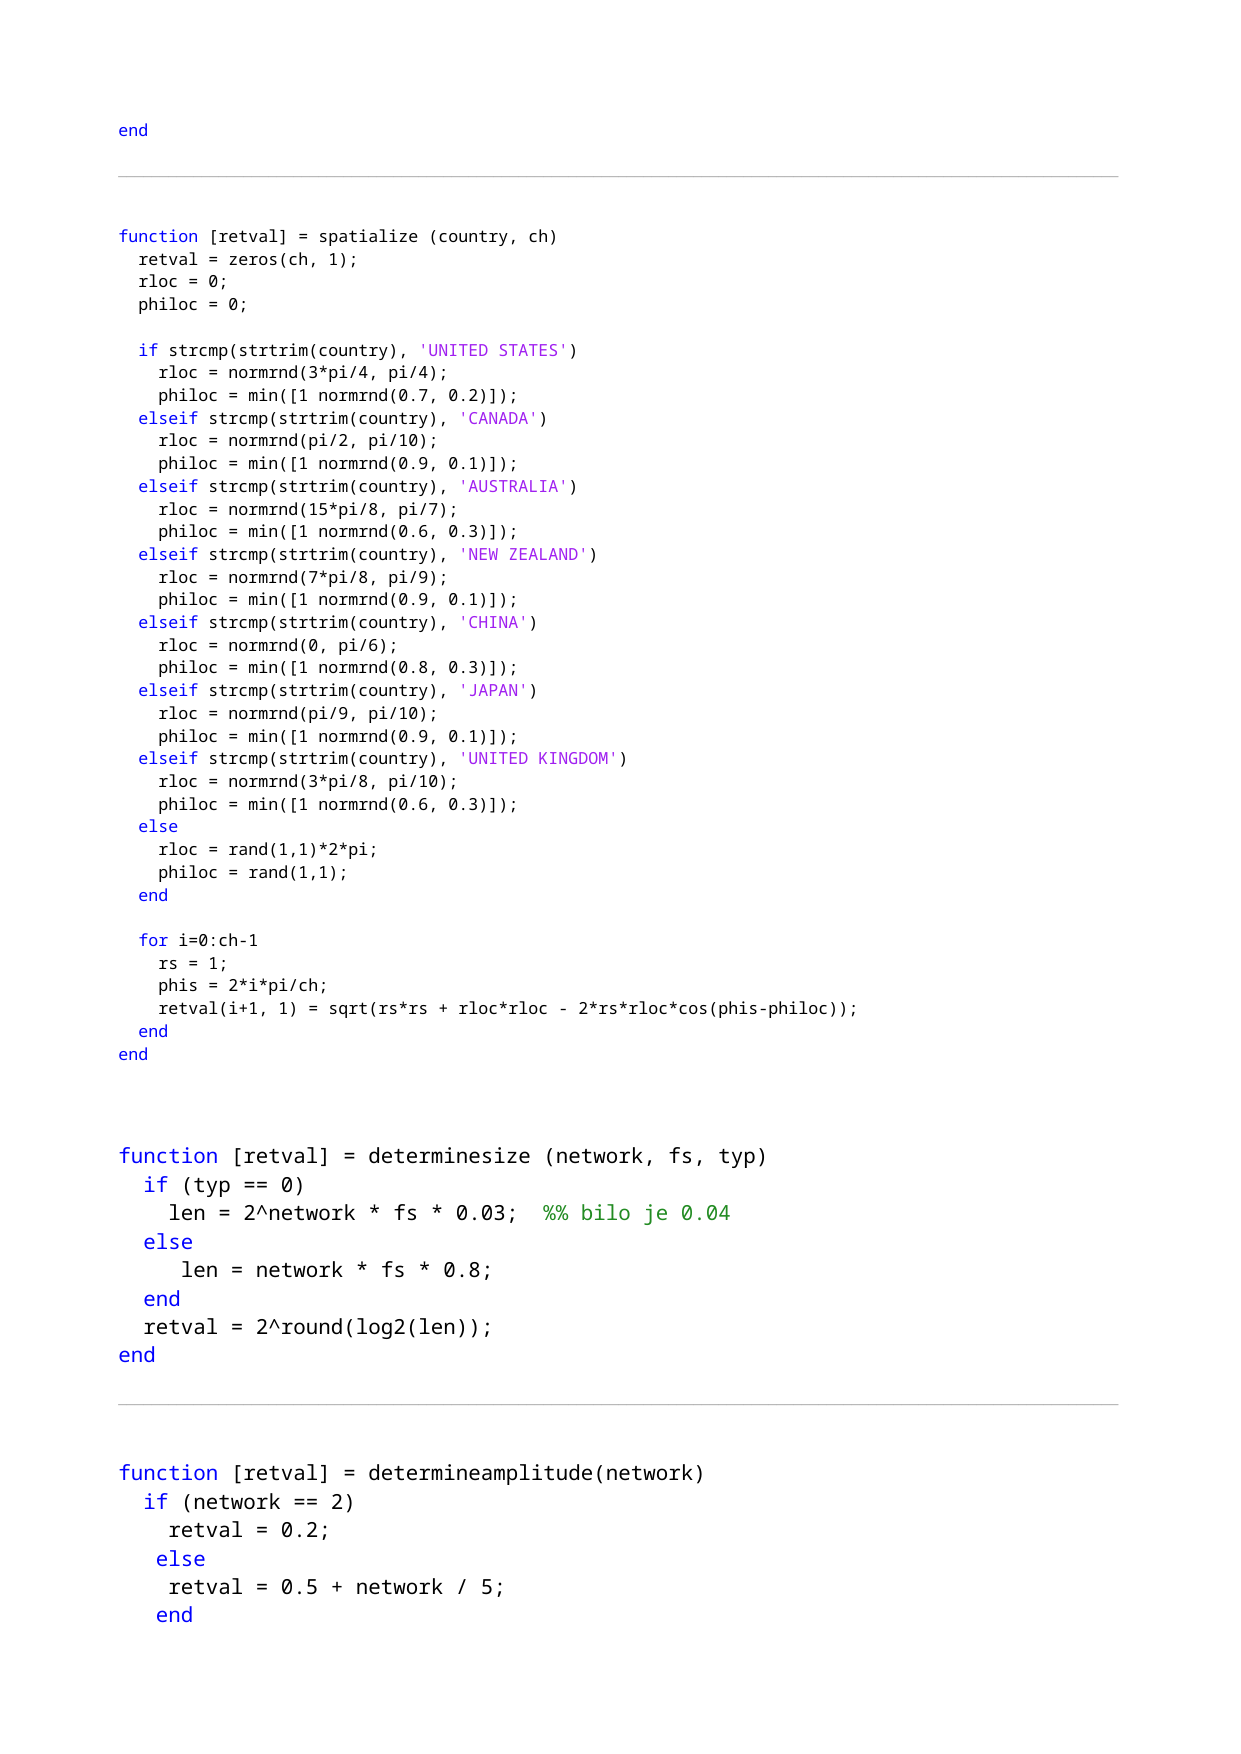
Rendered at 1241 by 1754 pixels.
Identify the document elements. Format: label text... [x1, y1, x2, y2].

text philoc = 0; [118, 293, 1122, 315]
text end [118, 1019, 1122, 1042]
text function [retval] = determineamplitude(network) [118, 1458, 1122, 1487]
text philoc = min([1 normrnd(0.9, 0.1)]); [118, 724, 1122, 747]
text elseif strcmp(strtrim(country), 'JAPAN') [118, 679, 1122, 701]
text end [118, 1341, 1122, 1369]
text end [118, 1284, 1122, 1312]
text philoc = min([1 normrnd(0.7, 0.2)]); [118, 383, 1122, 406]
text elseif strcmp(strtrim(country), 'AUSTRALIA') [118, 474, 1122, 497]
text ________________________________________________________________________________________________________________________ [118, 160, 1122, 179]
text rloc = normrnd(3*pi/8, pi/10); [118, 769, 1122, 792]
text rloc = normrnd(15*pi/8, pi/7); [118, 497, 1122, 520]
text else [118, 1544, 1122, 1572]
text end [118, 1601, 1122, 1629]
text retval = zeros(ch, 1); [118, 247, 1122, 270]
text elseif strcmp(strtrim(country), 'NEW ZEALAND') [118, 542, 1122, 565]
text len = network * fs * 0.8; [118, 1255, 1122, 1284]
text if (network == 2) [118, 1487, 1122, 1515]
text rs = 1; [118, 951, 1122, 974]
text phis = 2*i*pi/ch; [118, 974, 1122, 997]
text elseif strcmp(strtrim(country), 'CANADA') [118, 406, 1122, 429]
text end [118, 118, 1122, 141]
text rloc = normrnd(7*pi/8, pi/9); [118, 565, 1122, 588]
text function [retval] = determinesize (network, fs, typ) [118, 1141, 1122, 1170]
text philoc = min([1 normrnd(0.8, 0.3)]); [118, 656, 1122, 679]
text philoc = min([1 normrnd(0.9, 0.1)]); [118, 452, 1122, 474]
text retval = 0.2; [118, 1515, 1122, 1544]
text function [retval] = spatialize (country, ch) [118, 224, 1122, 247]
text rloc = 0; [118, 270, 1122, 293]
text elseif strcmp(strtrim(country), 'UNITED KINGDOM') [118, 747, 1122, 769]
text len = 2^network * fs * 0.03; %% bilo je 0.04 [118, 1198, 1122, 1227]
text rloc = normrnd(0, pi/6); [118, 633, 1122, 656]
text rloc = rand(1,1)*2*pi; [118, 838, 1122, 860]
text else [118, 815, 1122, 838]
text rloc = normrnd(3*pi/4, pi/4); [118, 361, 1122, 383]
text end [118, 1042, 1122, 1065]
text end [118, 883, 1122, 906]
text retval = 0.5 + network / 5; [118, 1572, 1122, 1601]
text rloc = normrnd(pi/9, pi/10); [118, 701, 1122, 724]
text if strcmp(strtrim(country), 'UNITED STATES') [118, 338, 1122, 361]
text philoc = min([1 normrnd(0.9, 0.1)]); [118, 588, 1122, 611]
text retval = 2^round(log2(len)); [118, 1312, 1122, 1341]
text else [118, 1227, 1122, 1255]
text if (typ == 0) [118, 1170, 1122, 1198]
text ________________________________________________________________________________________________________________________ [118, 1388, 1122, 1407]
text rloc = normrnd(pi/2, pi/10); [118, 429, 1122, 452]
text philoc = rand(1,1); [118, 860, 1122, 883]
text elseif strcmp(strtrim(country), 'CHINA') [118, 611, 1122, 633]
text retval(i+1, 1) = sqrt(rs*rs + rloc*rloc - 2*rs*rloc*cos(phis-philoc)); [118, 997, 1122, 1019]
text for i=0:ch-1 [118, 928, 1122, 951]
text philoc = min([1 normrnd(0.6, 0.3)]); [118, 792, 1122, 815]
text philoc = min([1 normrnd(0.6, 0.3)]); [118, 520, 1122, 542]
